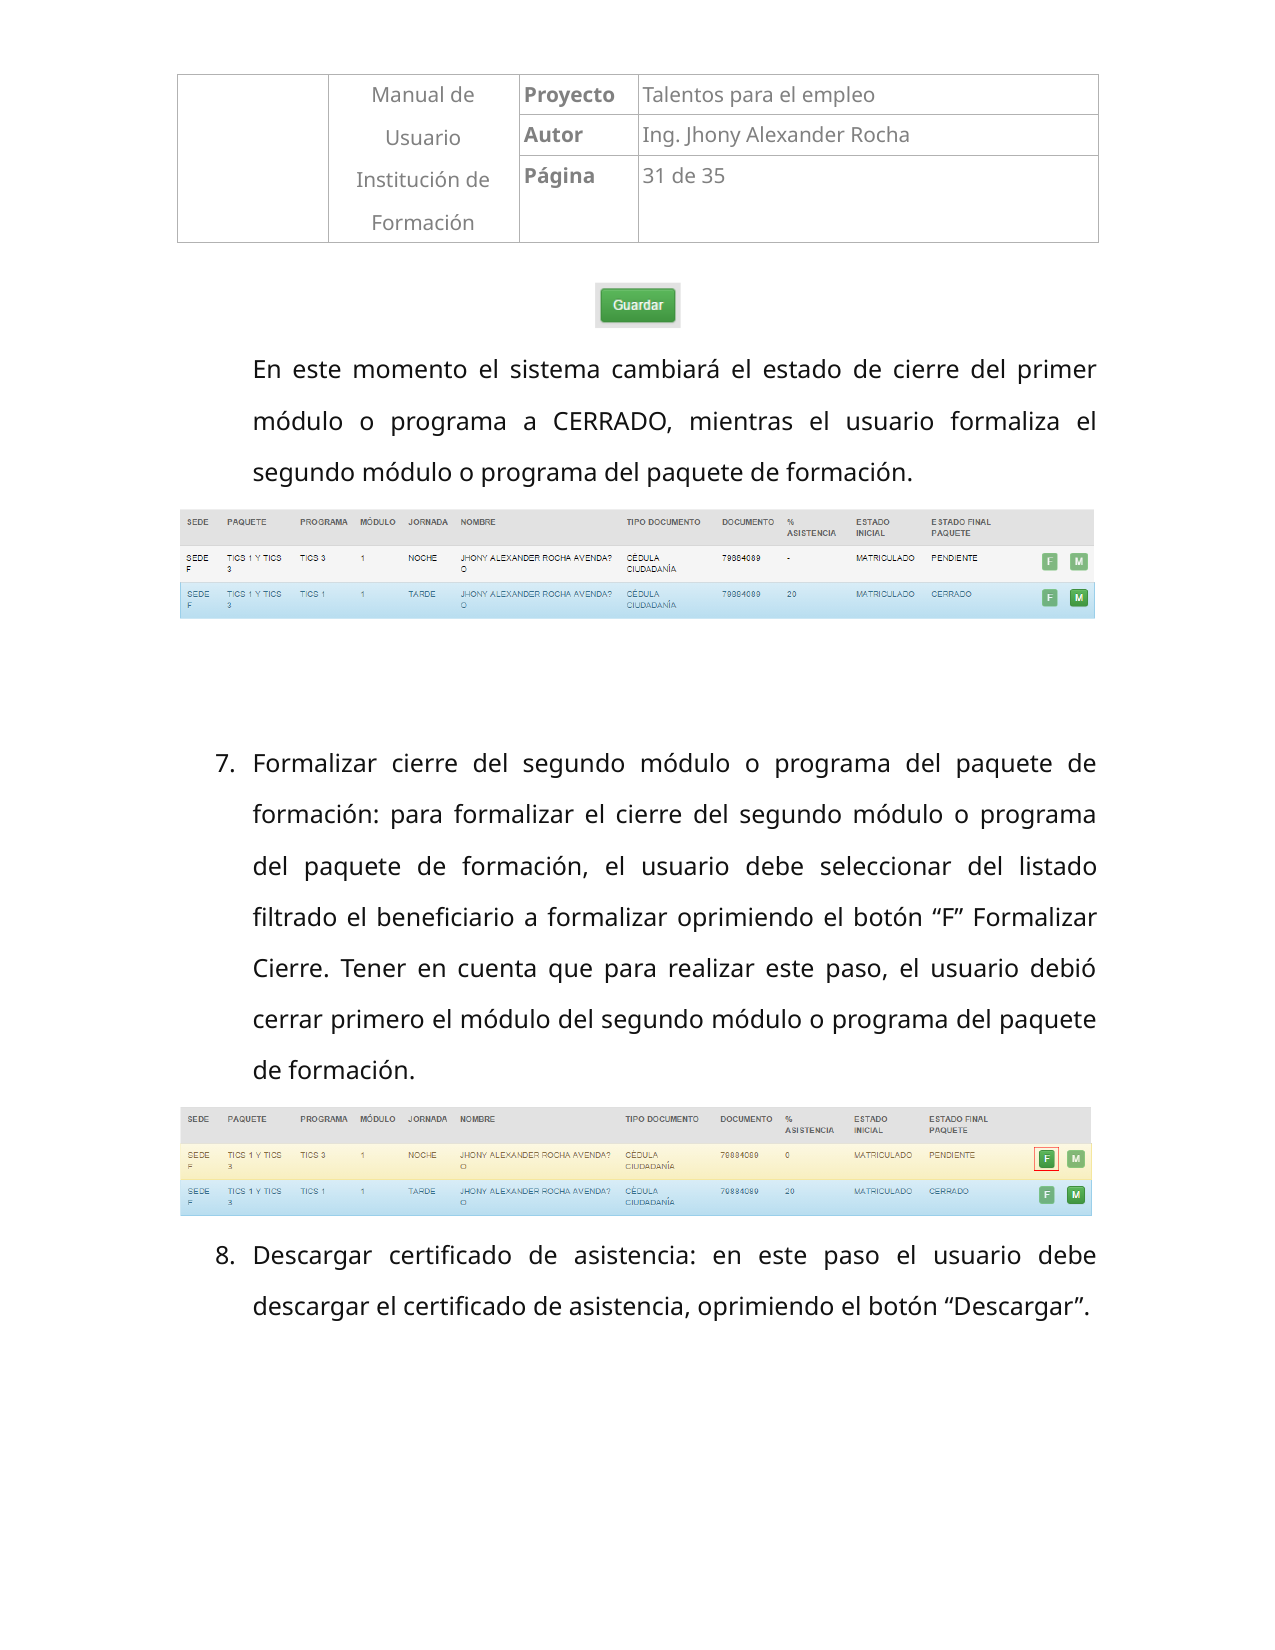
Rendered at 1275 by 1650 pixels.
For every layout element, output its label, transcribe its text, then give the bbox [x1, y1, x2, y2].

picture [594, 276, 681, 335]
list Formalizar cierre del segundo módulo o programa del paquete de formación: para formalizar el cierre del segundo módulo o programa del paquete de formación, el usuario debe seleccionar del listado filtrado el beneficiario a formalizar oprimiendo el botón “F” Formalizar Cierre. Tener en cuenta que para realizar este paso, el usuario debió cerrar primero el módulo del segundo módulo o programa del paquete de formación. [215, 746, 1098, 1086]
picture [177, 505, 1098, 627]
list Descargar certificado de asistencia: en este paso el usuario debe descargar el certificado de asistencia, oprimiendo el botón “Descargar”. [215, 1221, 1098, 1323]
picture [177, 1103, 1098, 1221]
list En este momento el sistema cambiará el estado de cierre del primer módulo o programa a CERRADO, mientras el usuario formaliza el segundo módulo o programa del paquete de formación. [215, 277, 1098, 488]
